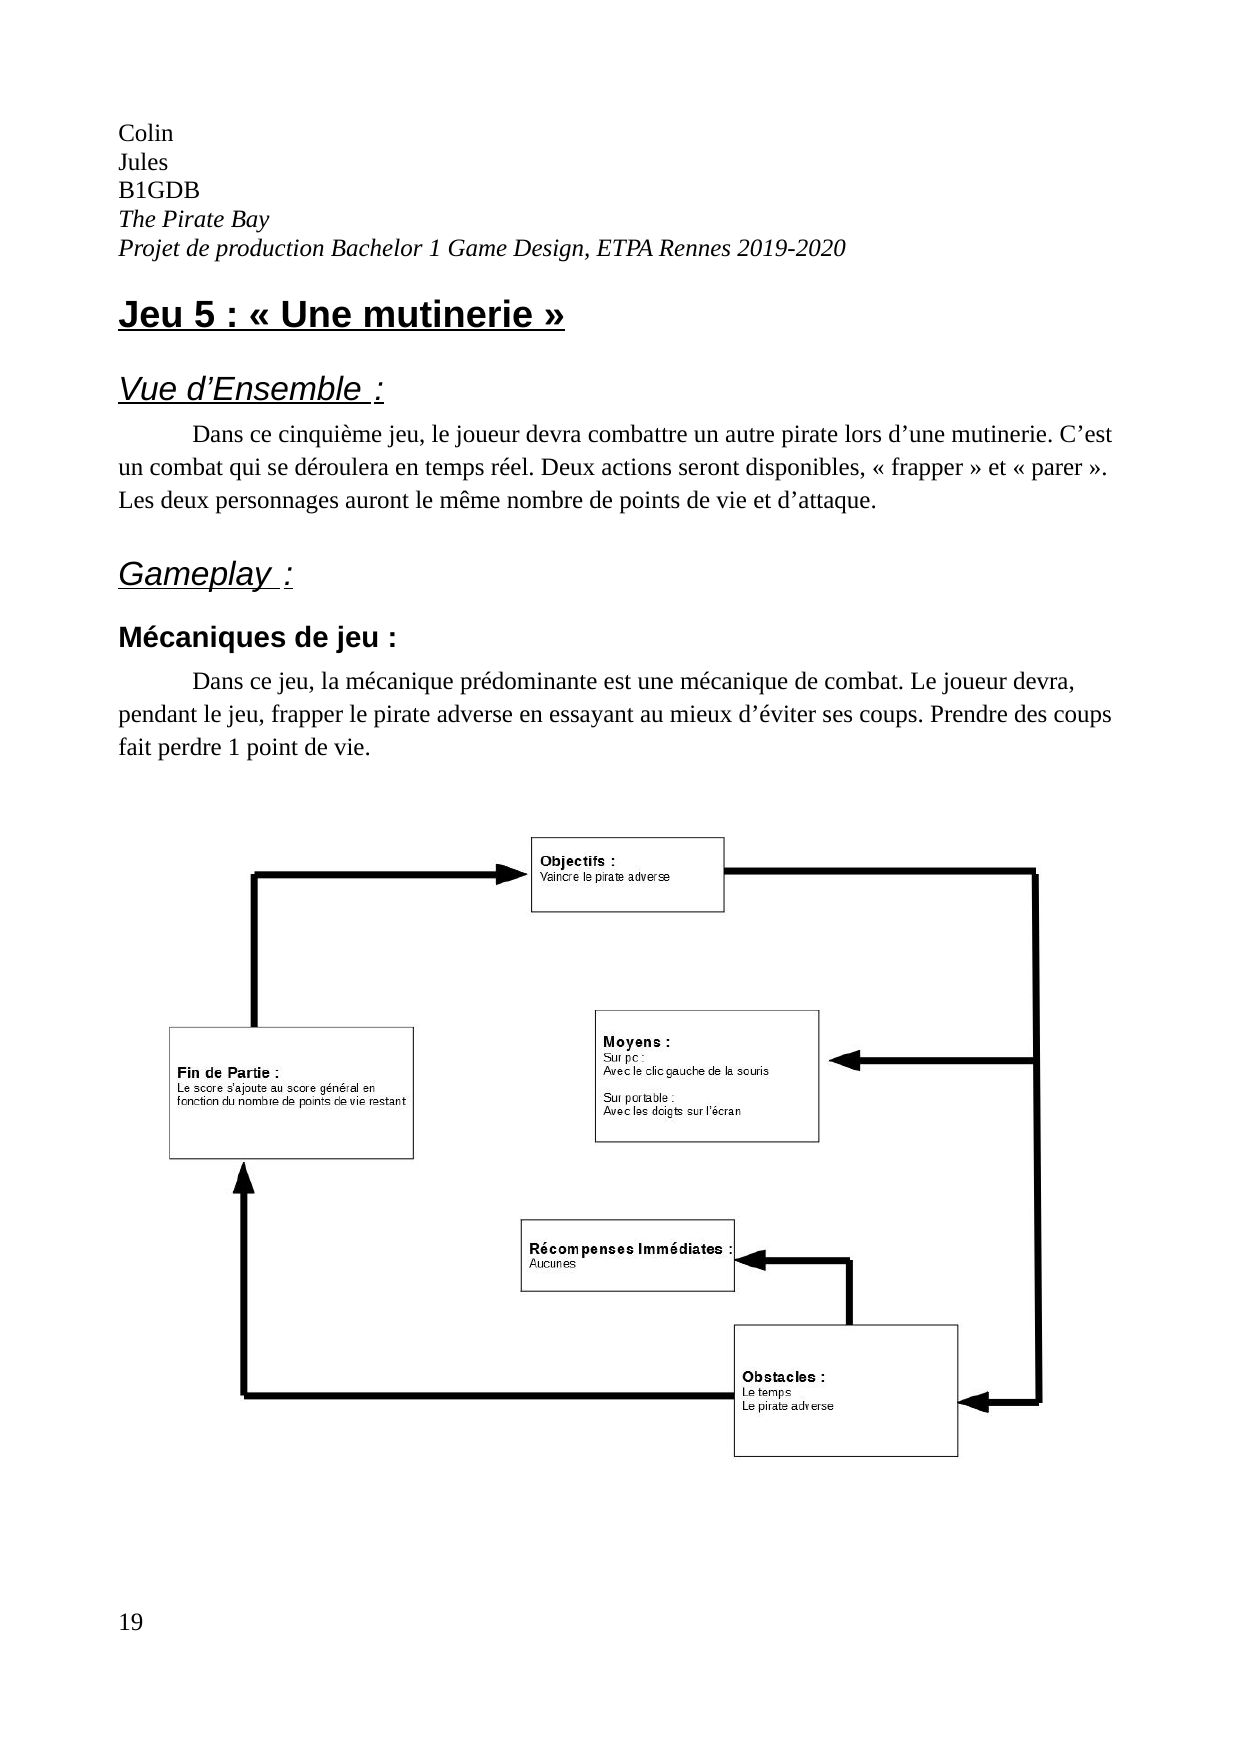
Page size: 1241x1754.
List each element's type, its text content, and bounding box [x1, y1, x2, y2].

picture [118, 779, 1123, 1490]
text Dans ce cinquième jeu, le joueur devra combattre un autre pirate lors d’une mutinerie. C’est un combat qui se déroulera en temps réel. Deux actions seront disponibles, « frapper » et « parer ». Les deux personnages auront le même nombre de points de vie et d’attaque. [118, 419, 1122, 514]
subtitle Jeu 5 : « Une mutinerie » [118, 291, 1122, 335]
text Dans ce jeu, la mécanique prédominante est une mécanique de combat. Le joueur devra, pendant le jeu, frapper le pirate adverse en essayant au mieux d’éviter ses coups. Prendre des coups fait perdre 1 point de vie. [118, 666, 1122, 761]
subtitle Mécaniques de jeu : [118, 620, 1122, 653]
subtitle Gameplay : [118, 554, 1122, 593]
subtitle Vue d’Ensemble : [118, 368, 1122, 407]
